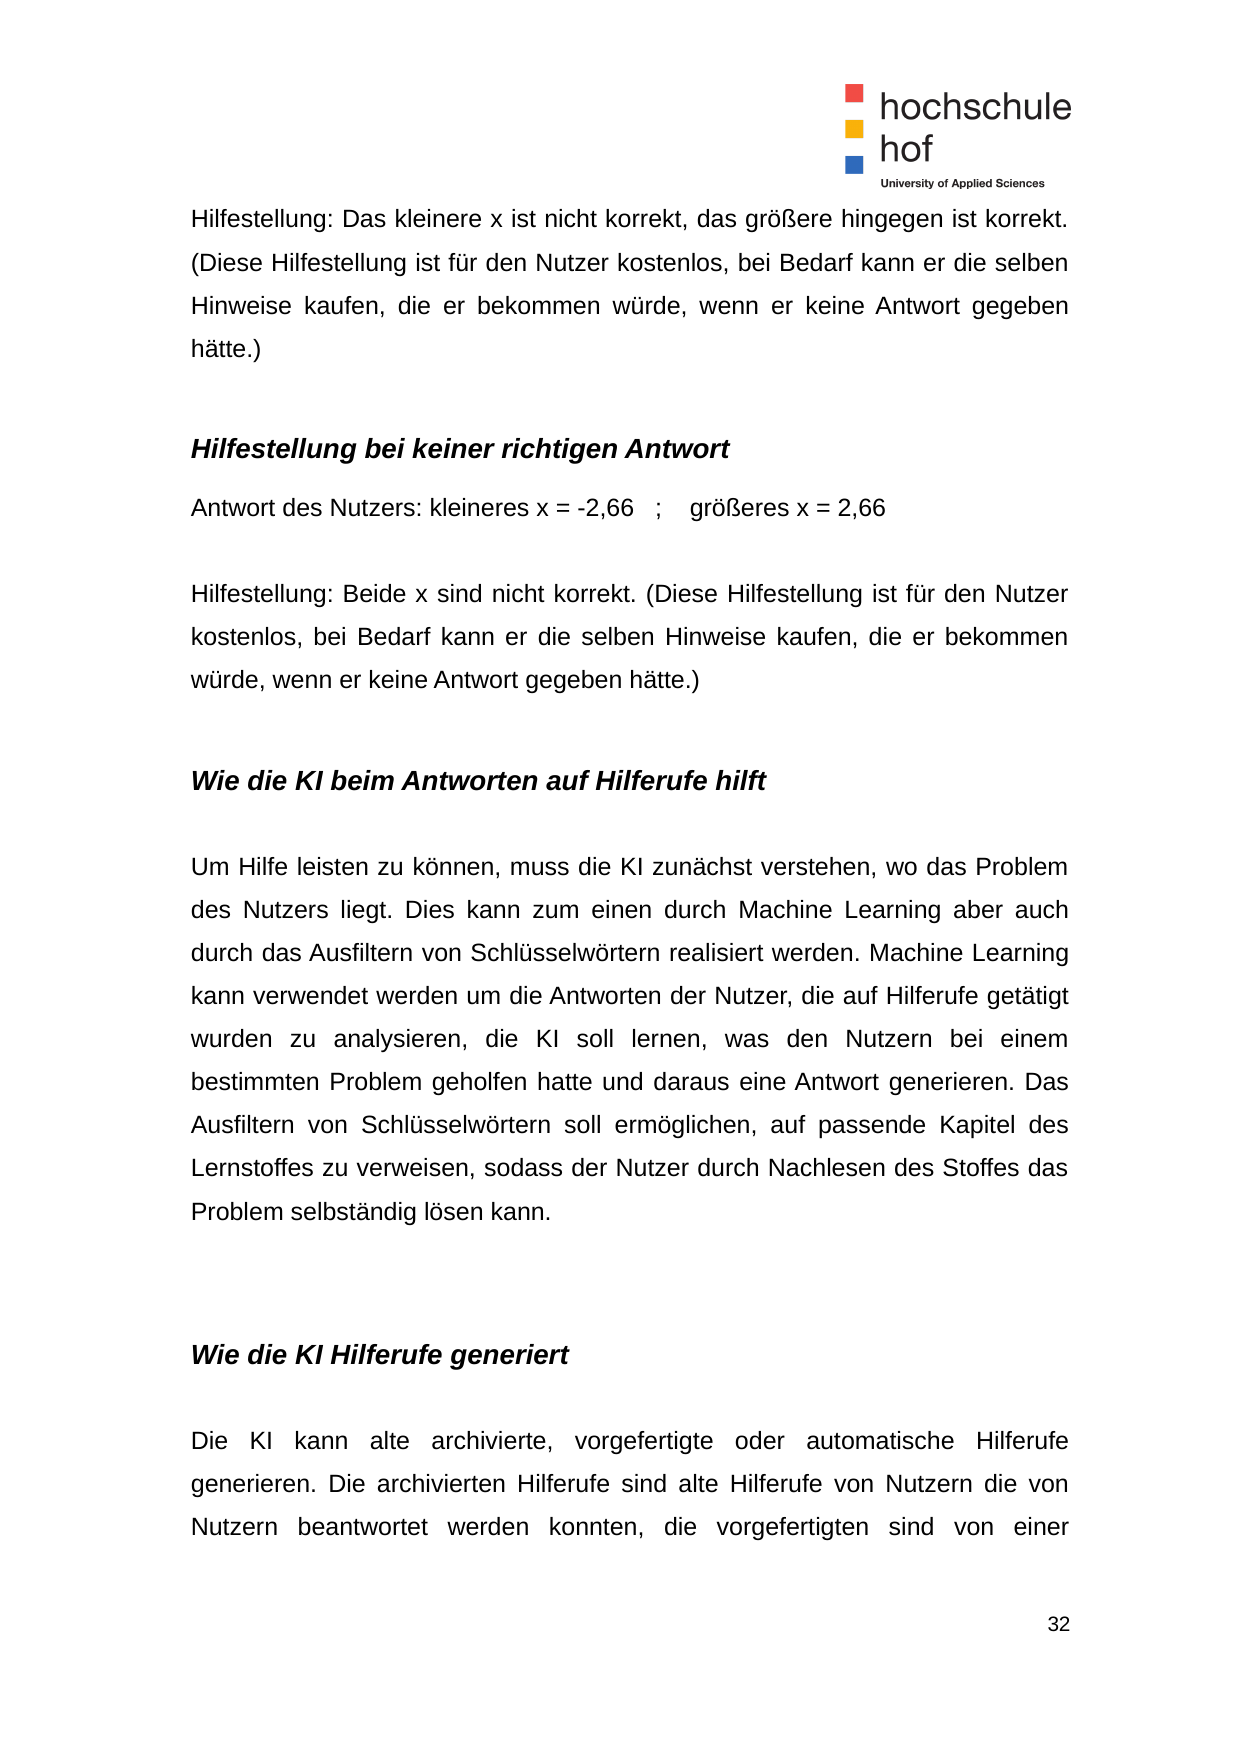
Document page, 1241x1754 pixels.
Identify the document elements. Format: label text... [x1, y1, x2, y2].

picture [845, 84, 1071, 189]
text Antwort des Nutzers: kleineres x = -2,66 ; größeres x = 2,66 [191, 493, 1070, 522]
subtitle Wie die KI Hilferufe generiert [191, 1338, 1070, 1370]
text Die KI kann alte archivierte, vorgefertigte oder automatische Hilferufe generieren. Die archivierten Hilferufe sind alte Hilferufe von Nutzern die von Nutzern beantwortet werden konnten, die vorgefertigten sind von einer [191, 1426, 1070, 1541]
text Um Hilfe leisten zu können, muss die KI zunächst verstehen, wo das Problem des Nutzers liegt. Dies kann zum einen durch Machine Learning aber auch durch das Ausfiltern von Schlüsselwörtern realisiert werden. Machine Learning kann verwendet werden um die Antworten der Nutzer, die auf Hilferufe getätigt wurden zu analysieren, die KI soll lernen, was den Nutzern bei einem bestimmten Problem geholfen hatte und daraus eine Antwort generieren. Das Ausfiltern von Schlüsselwörtern soll ermöglichen, auf passende Kapitel des Lernstoffes zu verweisen, sodass der Nutzer durch Nachlesen des Stoffes das Problem selbständig lösen kann. [191, 852, 1070, 1225]
subtitle Hilfestellung bei keiner richtigen Antwort [191, 432, 1070, 464]
subtitle Wie die KI beim Antworten auf Hilferufe hilft [191, 764, 1070, 796]
text Hilfestellung: Beide x sind nicht korrekt. (Diese Hilfestellung ist für den Nutzer kostenlos, bei Bedarf kann er die selben Hinweise kaufen, die er bekommen würde, wenn er keine Antwort gegeben hätte.) [191, 579, 1070, 694]
text Hilfestellung: Das kleinere x ist nicht korrekt, das größere hingegen ist korrekt. (Diese Hilfestellung ist für den Nutzer kostenlos, bei Bedarf kann er die selben Hinweise kaufen, die er bekommen würde, wenn er keine Antwort gegeben hätte.) [191, 204, 1070, 362]
